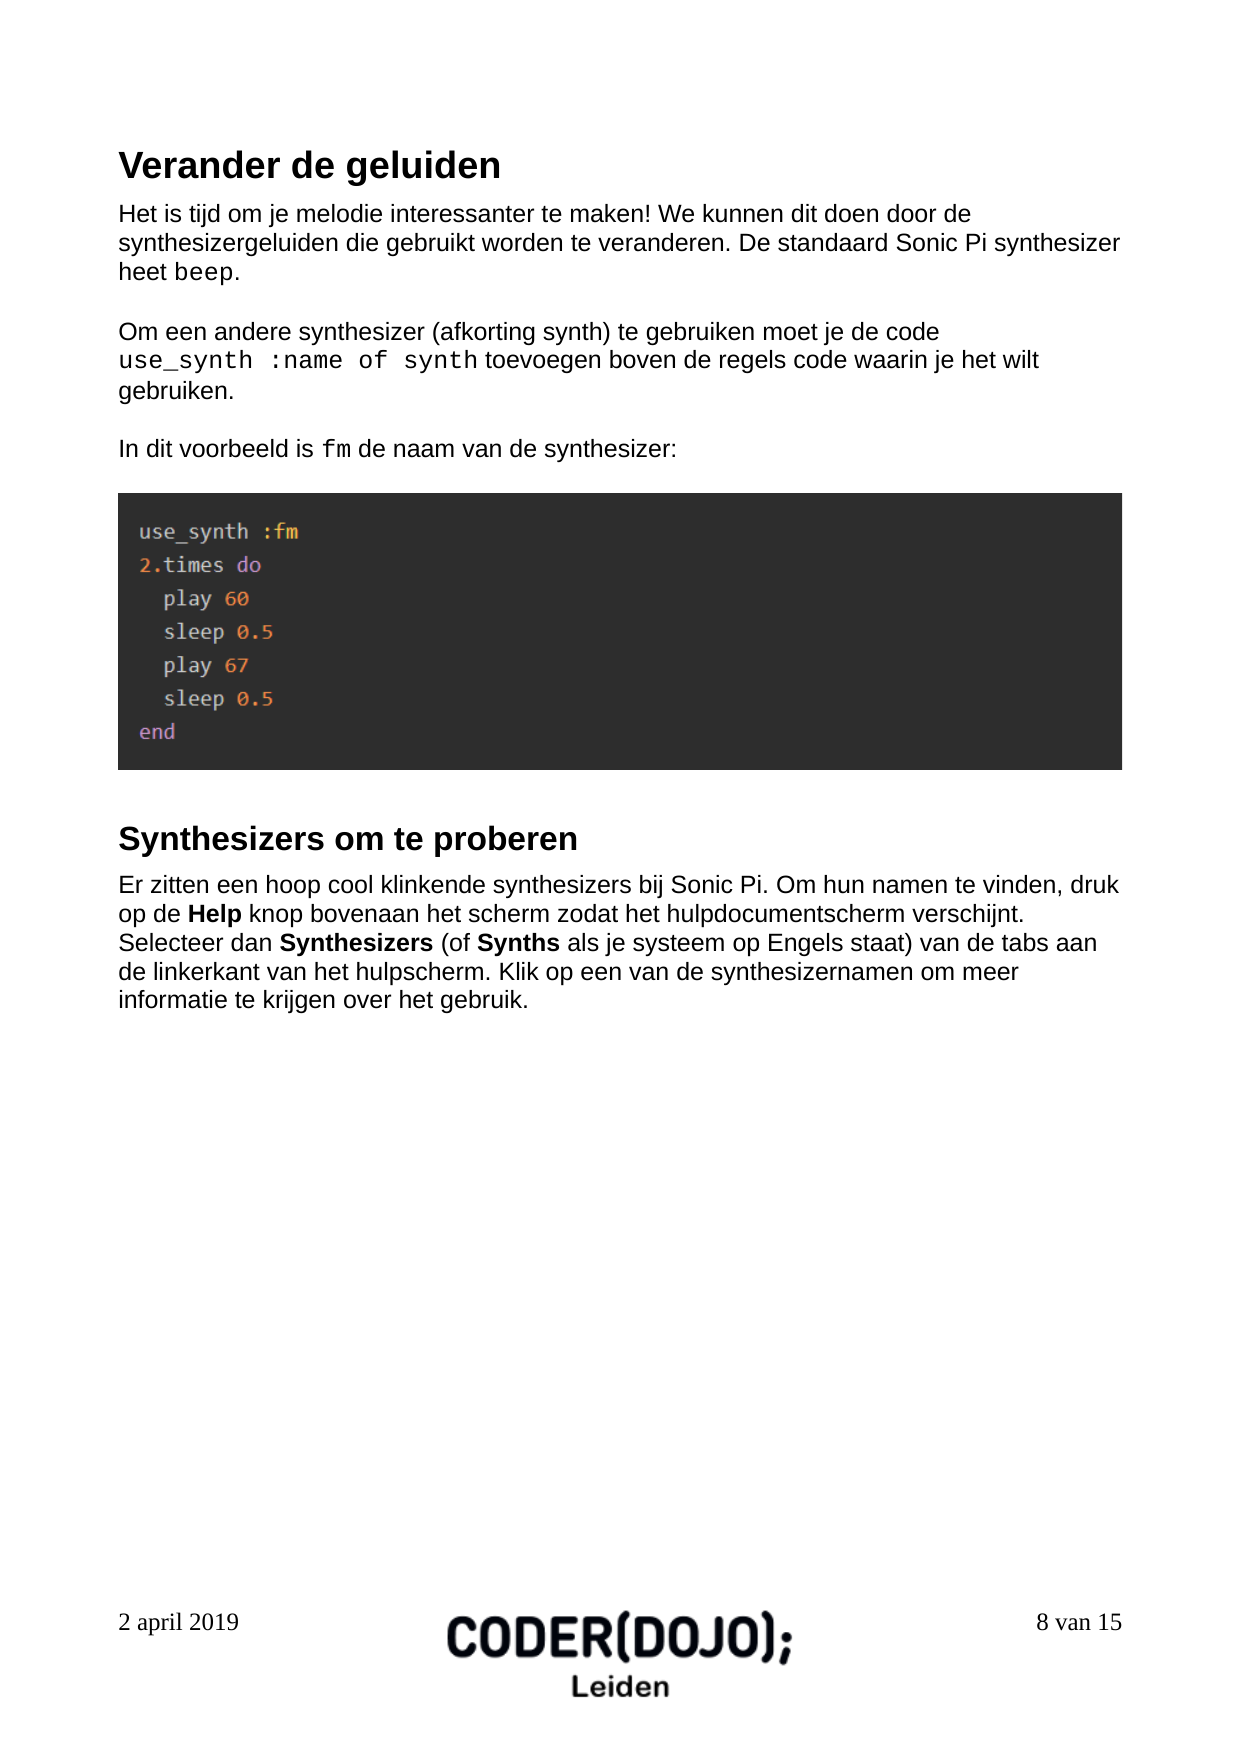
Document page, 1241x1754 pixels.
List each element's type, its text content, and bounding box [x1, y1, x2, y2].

text Er zitten een hoop cool klinkende synthesizers bij Sonic Pi. Om hun namen te vinden, druk op de Help knop bovenaan het scherm zodat het hulpdocumentscherm verschijnt. Selecteer dan Synthesizers (of Synths als je systeem op Engels staat) van de tabs aan de linkerkant van het hulpscherm. Klik op een van de synthesizernamen om meer informatie te krijgen over het gebruik. [118, 870, 1122, 1014]
subtitle Verander de geluiden [118, 143, 1122, 187]
picture [118, 493, 1123, 770]
text Het is tijd om je melodie interessanter te maken! We kunnen dit doen door de synthesizergeluiden die gebruikt worden te veranderen. De standaard Sonic Pi synthesizer heet beep. [118, 199, 1122, 288]
text Om een andere synthesizer (afkorting synth) te gebruiken moet je de code use_synth :name of synth toevoegen boven de regels code waarin je het wilt gebruiken. [118, 316, 1122, 405]
text In dit voorbeeld is fm de naam van de synthesizer: [118, 434, 1122, 464]
picture [445, 1608, 795, 1700]
subtitle Synthesizers om te proberen [118, 819, 1122, 858]
